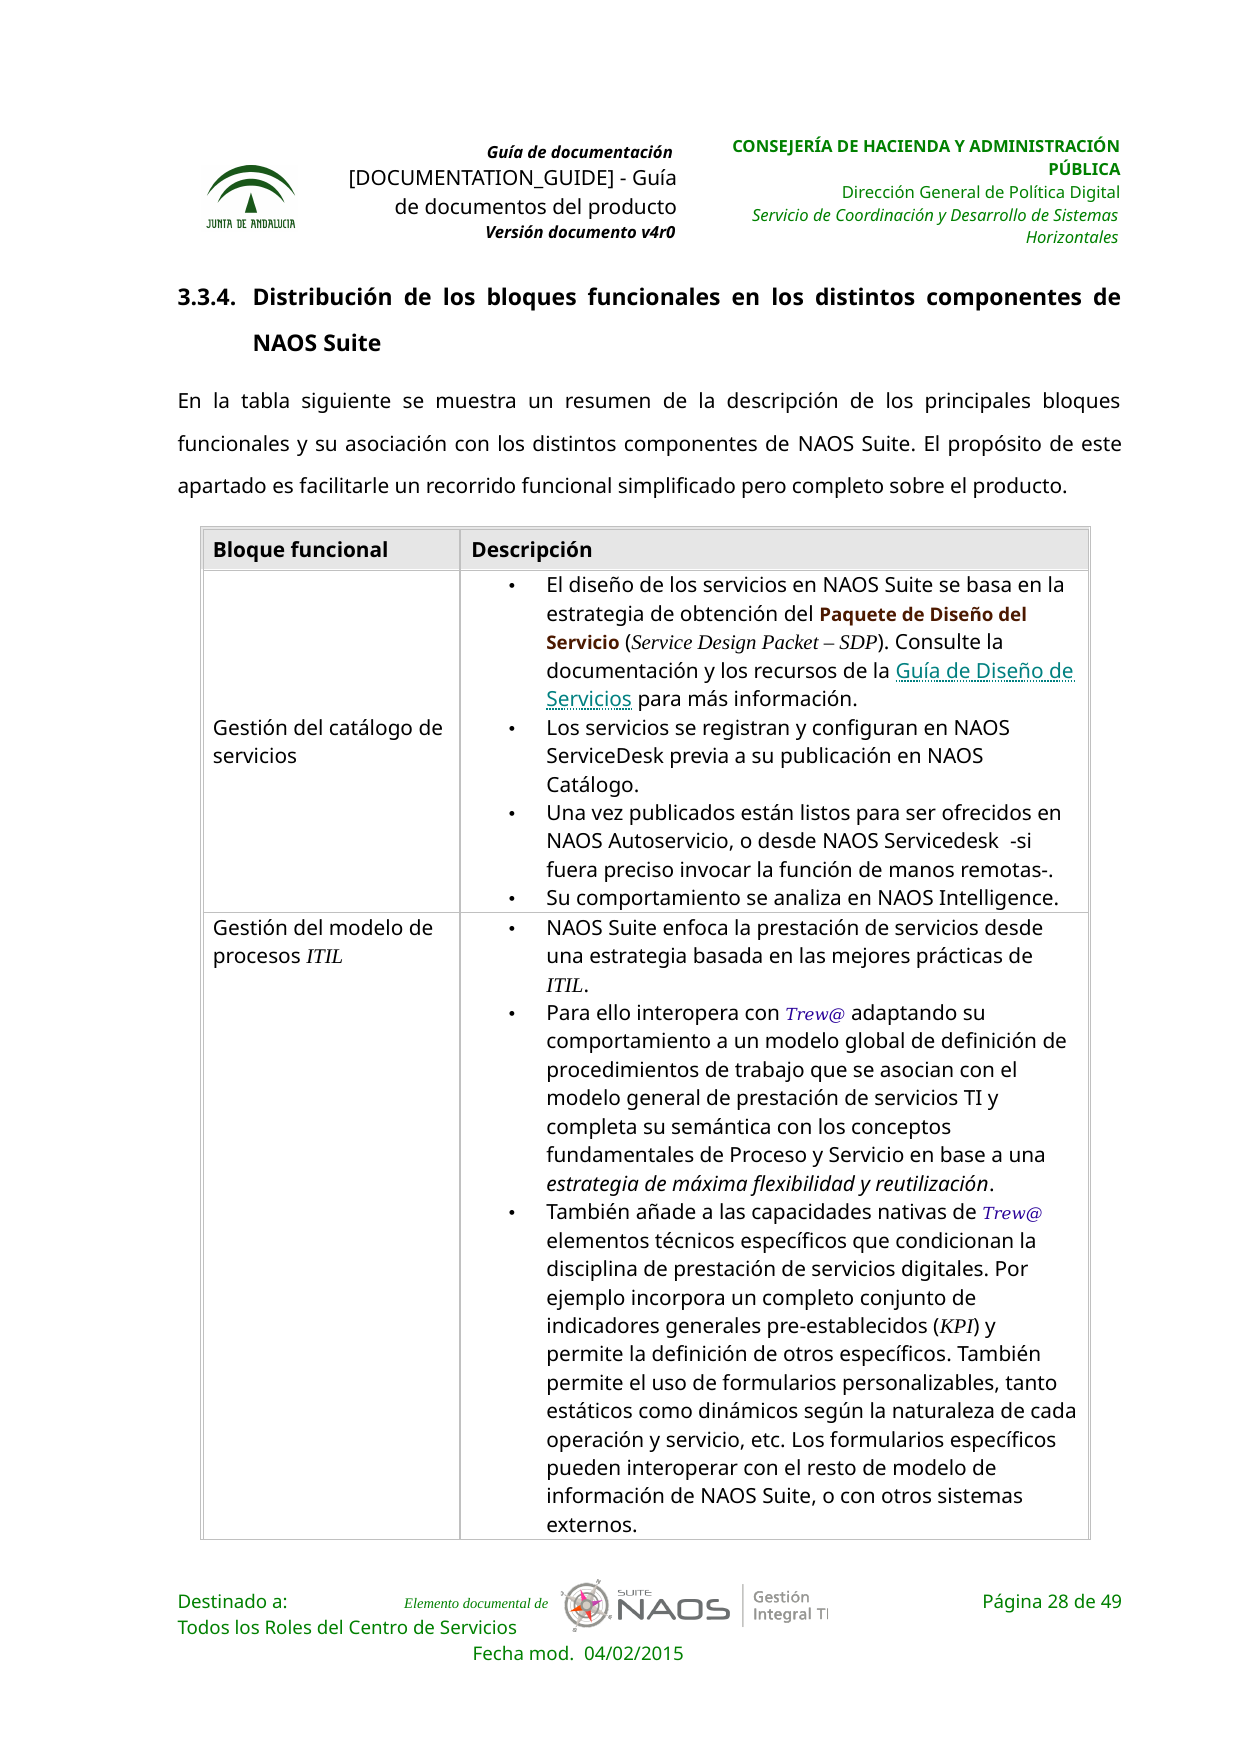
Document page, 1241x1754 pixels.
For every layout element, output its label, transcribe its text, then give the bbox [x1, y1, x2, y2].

table_cell El diseño de los servicios en NAOS Suite se basa en la estrategia de obtención del Paquete de Diseño del Servicio (Service Design Packet – SDP). Consulte la documentación y los recursos de la Guía de Diseño de Servicios para más información. Los servicios se registran y configuran en NAOS ServiceDesk previa a su publicación en NAOS Catálogo. Una vez publicados están listos para ser ofrecidos en NAOS Autoservicio, o desde NAOS Servicedesk -si fuera preciso invocar la función de manos remotas-. Su comportamiento se analiza en NAOS Intelligence. [461, 571, 1088, 912]
table_cell NAOS Suite enfoca la prestación de servicios desde una estrategia basada en las mejores prácticas de ITIL. Para ello interopera con Trew@ adaptando su comportamiento a un modelo global de definición de procedimientos de trabajo que se asocian con el modelo general de prestación de servicios TI y completa su semántica con los conceptos fundamentales de Proceso y Servicio en base a una estrategia de máxima flexibilidad y reutilización. También añade a las capacidades nativas de Trew@ elementos técnicos específicos que condicionan la disciplina de prestación de servicios digitales. Por ejemplo incorpora un completo conjunto de indicadores generales pre-establecidos (KPI) y permite la definición de otros específicos. También permite el uso de formularios personalizables, tanto estáticos como dinámicos según la naturaleza de cada operación y servicio, etc. Los formularios específicos pueden interoperar con el resto de modelo de información de NAOS Suite, o con otros sistemas externos. El principal componente que se encarga de este bloque funcional es NAOS Servicedesk. A través de la interfaz de administración se permite incorporar nuevos flujos de trabajo y acompañarlos de formularios nuevos o ya existentes. NAOS Servicedesk permite flexibilizar el comportamiento del modelo de procesos mediante el uso de Reglas de negocio reutilizando modelos generales y con unos pocos clics permite adaptarlos a contextos específicos. [461, 913, 1088, 1538]
picture [560, 1579, 829, 1632]
subtitle Distribución de los bloques funcionales en los distintos componentes de NAOS Suite [177, 281, 1122, 359]
picture [201, 165, 298, 232]
text En la tabla siguiente se muestra un resumen de la descripción de los principales bloques funcionales y su asociación con los distintos componentes de NAOS Suite. El propósito de este apartado es facilitarle un recorrido funcional simplificado pero completo sobre el producto. [177, 386, 1122, 500]
table_cell Gestión del catálogo de servicios [204, 571, 459, 912]
table_cell Gestión del modelo de procesos ITIL [204, 913, 459, 1538]
table_header Bloque funcional [204, 530, 459, 569]
table_header Descripción [461, 530, 1088, 569]
